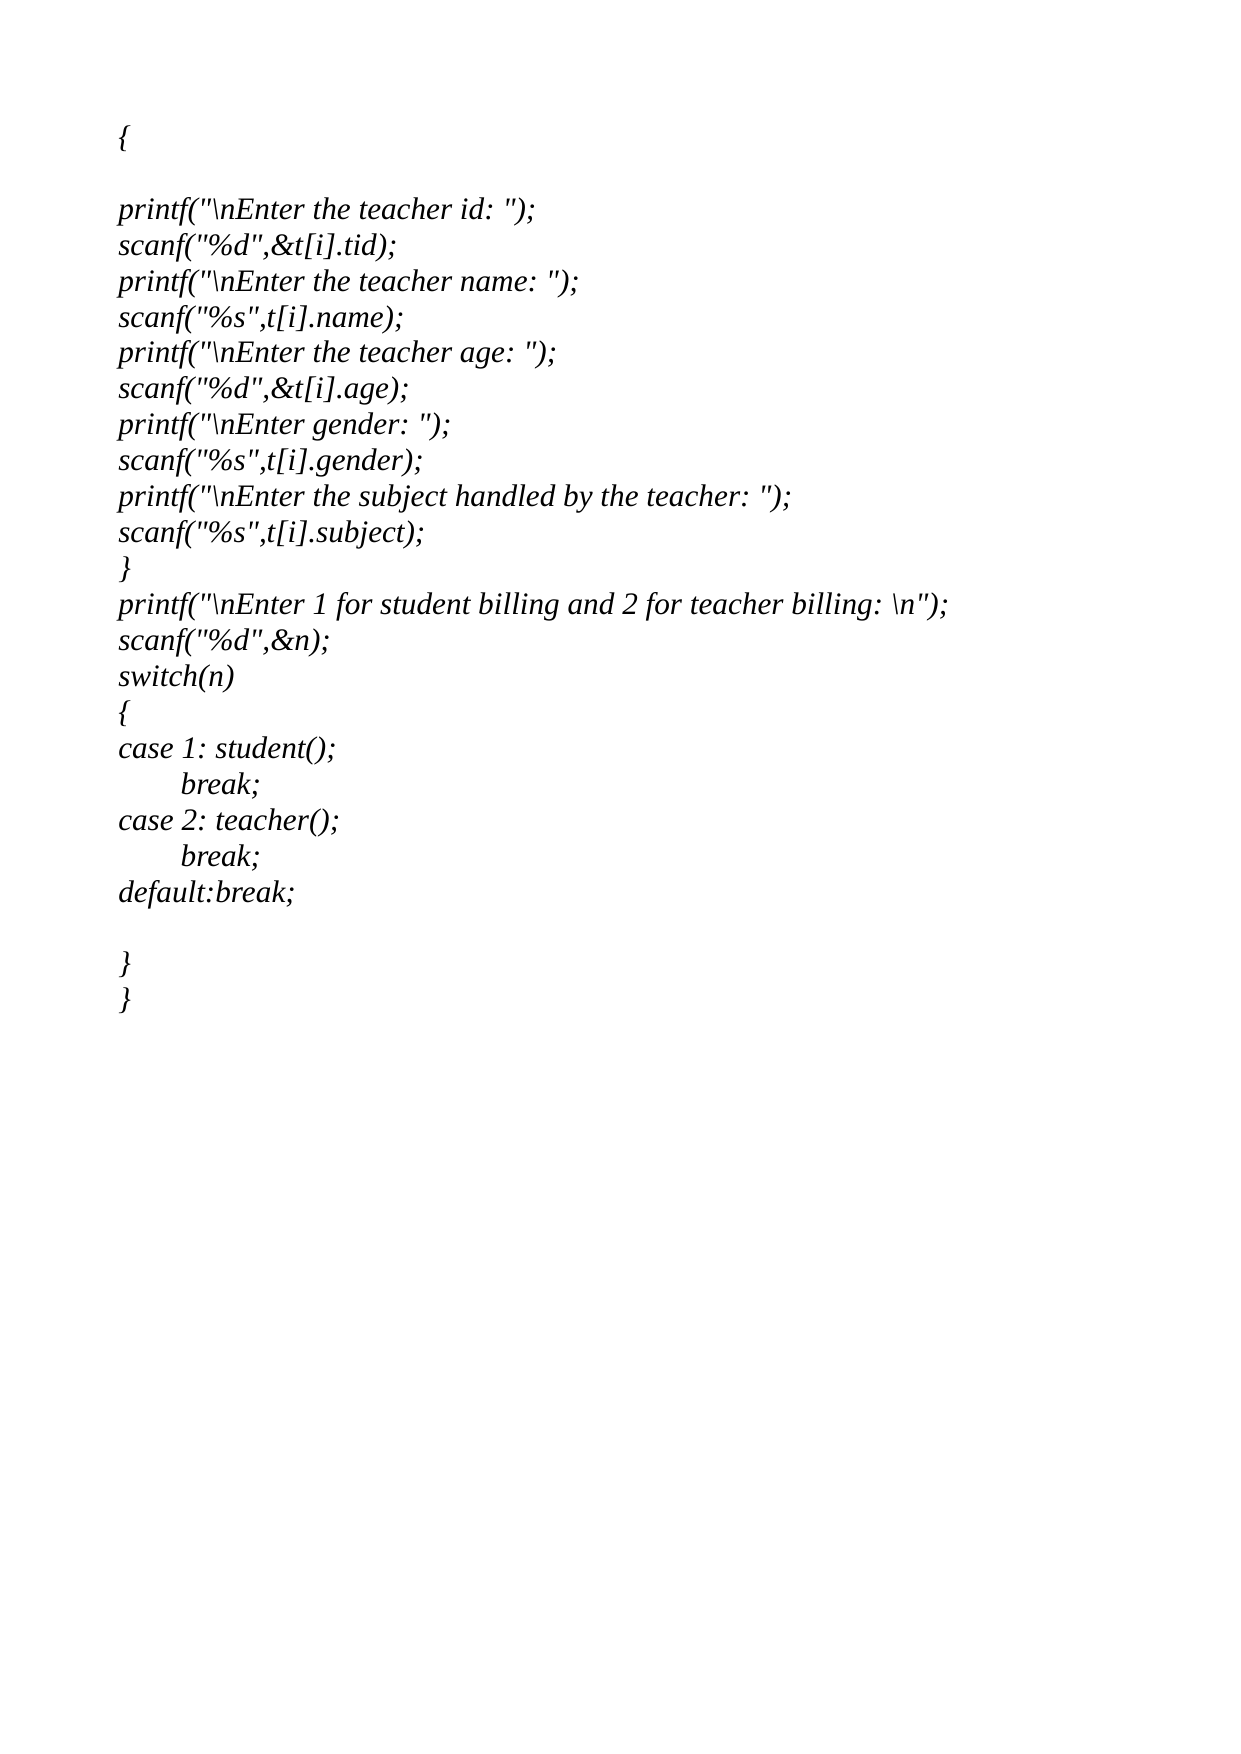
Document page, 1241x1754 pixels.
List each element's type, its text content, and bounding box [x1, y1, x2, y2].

text scanf("%s",t[i].name); [118, 298, 1122, 334]
text printf("\nEnter the teacher name: "); [118, 262, 1122, 298]
text } [118, 549, 1122, 585]
text } [118, 945, 1122, 981]
text printf("\nEnter the subject handled by the teacher: "); [118, 477, 1122, 513]
text default:break; [118, 873, 1122, 909]
text scanf("%d",&n); [118, 621, 1122, 657]
text } [118, 981, 1122, 1017]
text printf("\nEnter the teacher id: "); [118, 190, 1122, 226]
text scanf("%s",t[i].gender); [118, 442, 1122, 477]
text break; [118, 837, 1122, 873]
text break; [118, 765, 1122, 801]
text scanf("%d",&t[i].age); [118, 370, 1122, 406]
text case 2: teacher(); [118, 801, 1122, 837]
text printf("\nEnter 1 for student billing and 2 for teacher billing: \n"); [118, 585, 1122, 621]
text { [118, 118, 1122, 154]
text case 1: student(); [118, 729, 1122, 765]
text printf("\nEnter the teacher age: "); [118, 334, 1122, 370]
text { [118, 693, 1122, 729]
text scanf("%s",t[i].subject); [118, 513, 1122, 549]
text printf("\nEnter gender: "); [118, 406, 1122, 442]
text scanf("%d",&t[i].tid); [118, 226, 1122, 262]
text switch(n) [118, 657, 1122, 693]
